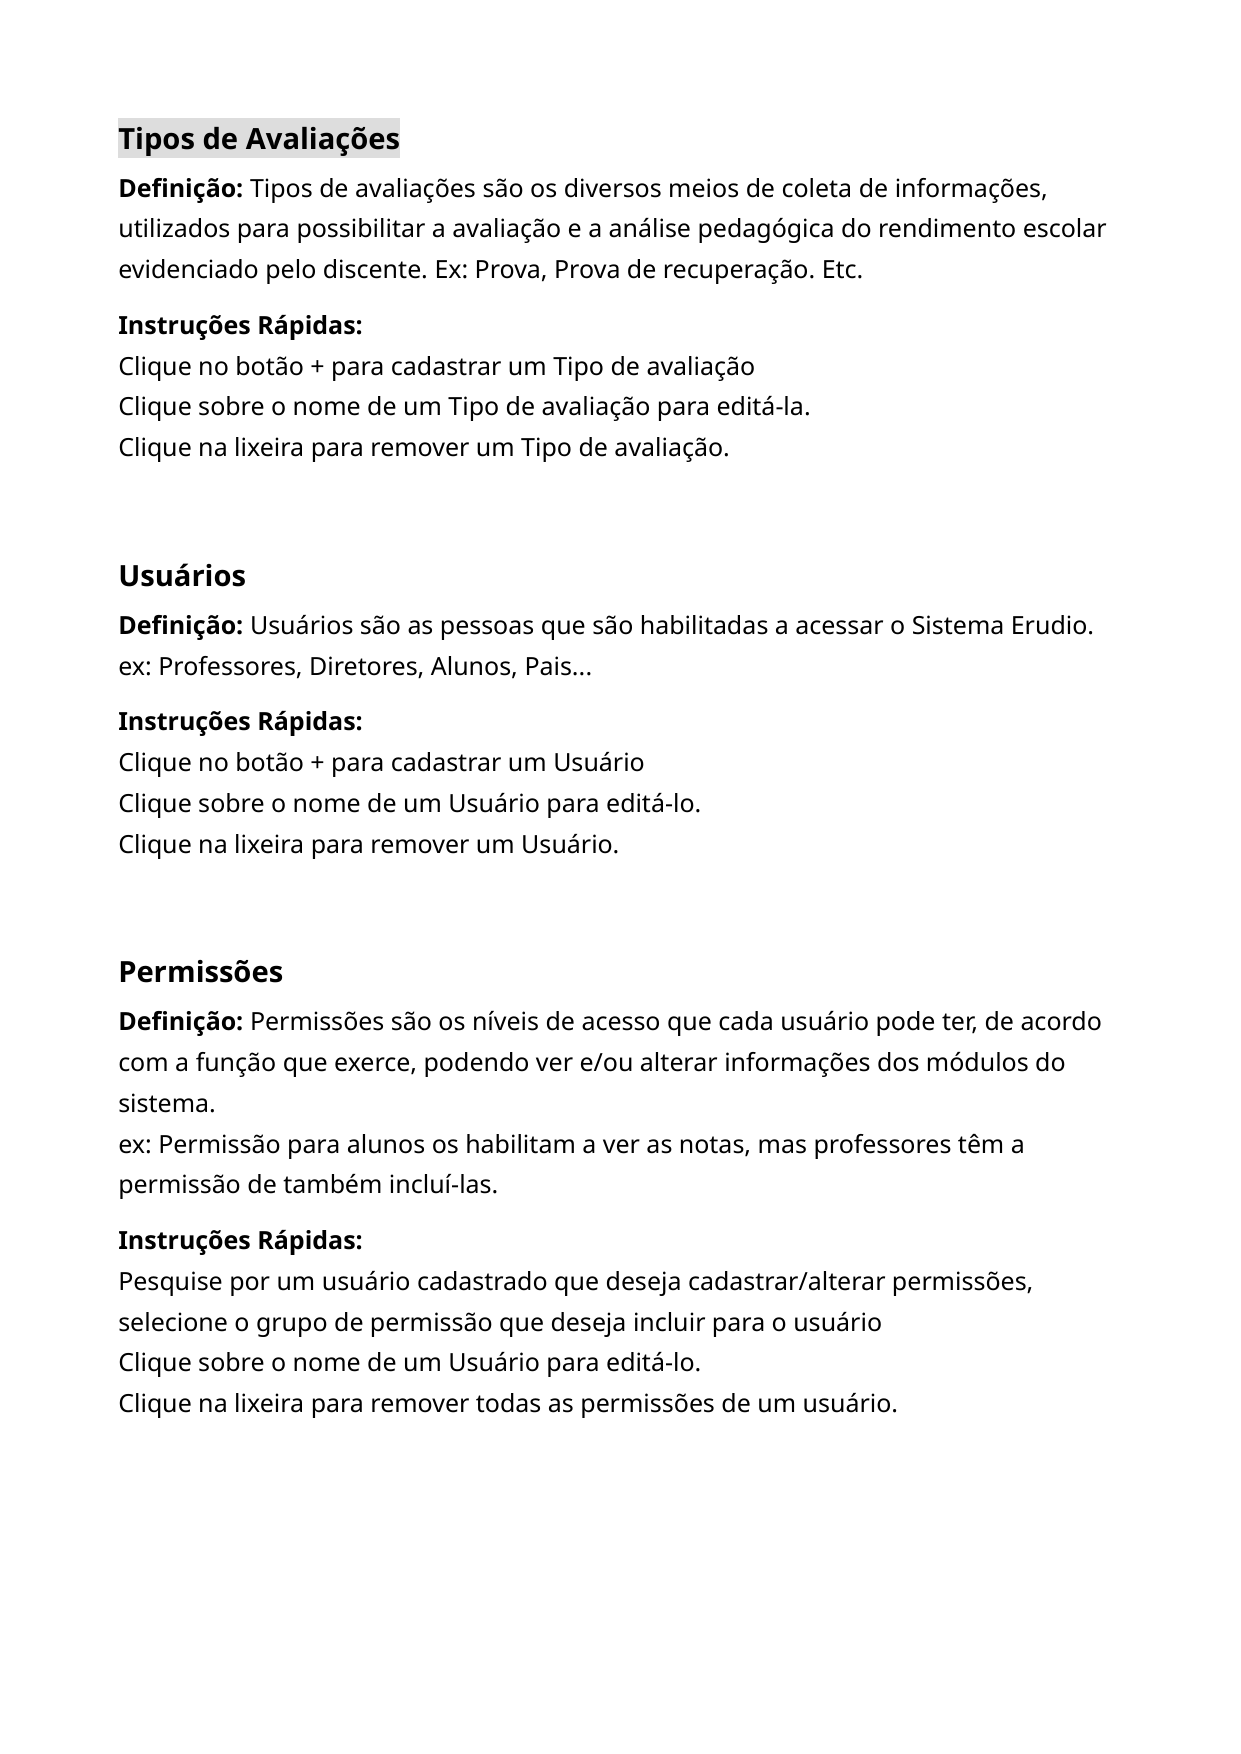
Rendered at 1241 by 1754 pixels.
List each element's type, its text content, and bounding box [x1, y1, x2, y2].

subtitle Tipos de Avaliações [118, 118, 1122, 158]
text Instruções Rápidas: Clique no botão + para cadastrar um Tipo de avaliação Clique sobre o nome de um Tipo de avaliação para editá-la. Clique na lixeira para remover um Tipo de avaliação. [118, 307, 1122, 464]
subtitle Usuários [118, 555, 1122, 595]
text Definição: Tipos de avaliações são os diversos meios de coleta de informações, utilizados para possibilitar a avaliação e a análise pedagógica do rendimento escolar evidenciado pelo discente. Ex: Prova, Prova de recuperação. Etc. [118, 170, 1122, 286]
text Instruções Rápidas: Clique no botão + para cadastrar um Usuário Clique sobre o nome de um Usuário para editá-lo. Clique na lixeira para remover um Usuário. [118, 704, 1122, 860]
text Definição: Permissões são os níveis de acesso que cada usuário pode ter, de acordo com a função que exerce, podendo ver e/ou alterar informações dos módulos do sistema. ex: Permissão para alunos os habilitam a ver as notas, mas professores têm a permissão de também incluí-las. [118, 1004, 1122, 1201]
text Definição: Usuários são as pessoas que são habilitadas a acessar o Sistema Erudio. ex: Professores, Diretores, Alunos, Pais... [118, 607, 1122, 682]
subtitle Permissões [118, 952, 1122, 991]
text Instruções Rápidas: Pesquise por um usuário cadastrado que deseja cadastrar/alterar permissões, selecione o grupo de permissão que deseja incluir para o usuário Clique sobre o nome de um Usuário para editá-lo. Clique na lixeira para remover todas as permissões de um usuário. [118, 1223, 1122, 1420]
